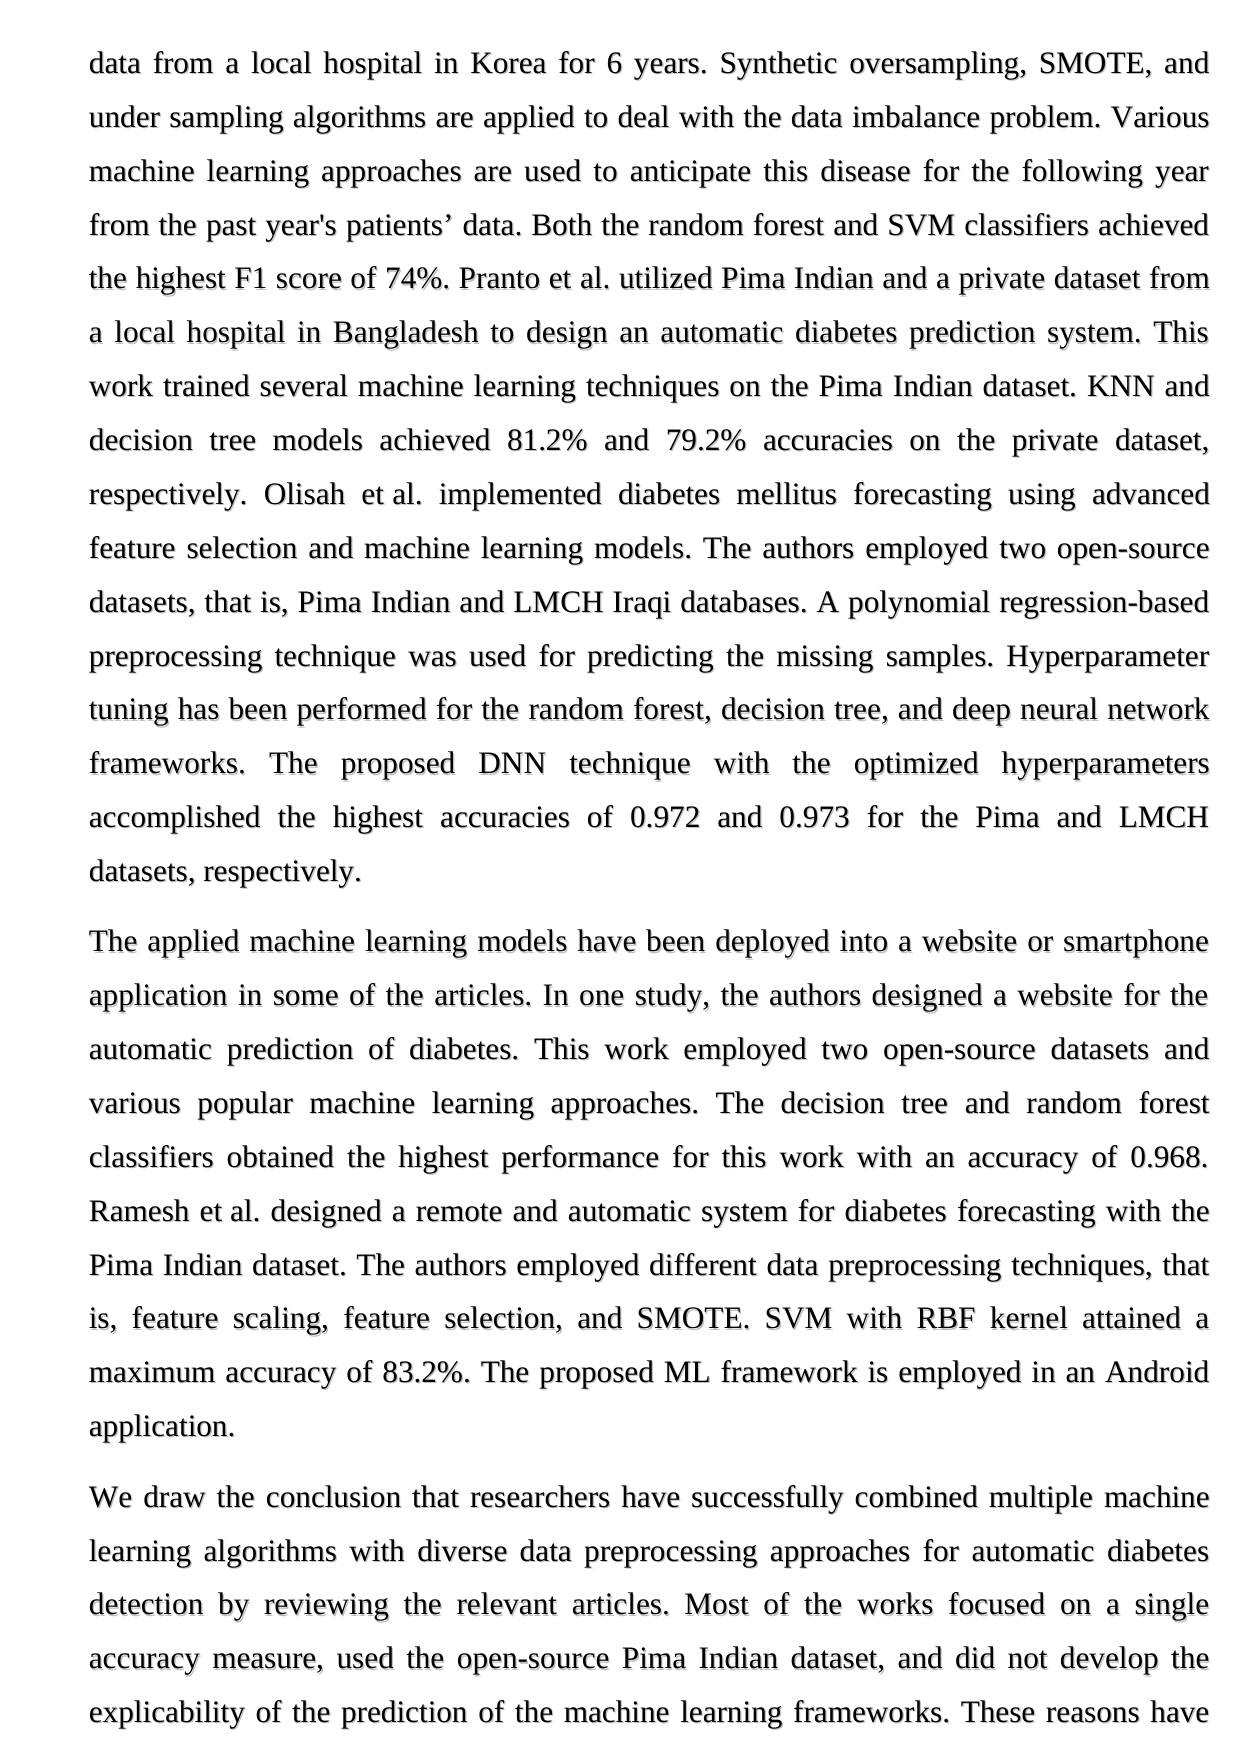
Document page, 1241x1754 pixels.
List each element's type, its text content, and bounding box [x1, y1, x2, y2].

text We draw the conclusion that researchers have successfully combined multiple machine learning algorithms with diverse data preprocessing approaches for automatic diabetes detection by reviewing the relevant articles. Most of the works focused on a single accuracy measure, used the open‐source Pima Indian dataset, and did not develop the explicability of the prediction of the machine learning frameworks. These reasons have [89, 1478, 1211, 1729]
text The applied machine learning models have been deployed into a website or smartphone application in some of the articles. In one study, the authors designed a website for the automatic prediction of diabetes. This work employed two open‐source datasets and various popular machine learning approaches. The decision tree and random forest classifiers obtained the highest performance for this work with an accuracy of 0.968. Ramesh et al. designed a remote and automatic system for diabetes forecasting with the Pima Indian dataset. The authors employed different data preprocessing techniques, that is, feature scaling, feature selection, and SMOTE. SVM with RBF kernel attained a maximum accuracy of 83.2%. The proposed ML framework is employed in an Android application. [89, 923, 1211, 1443]
text data from a local hospital in Korea for 6 years. Synthetic oversampling, SMOTE, and under sampling algorithms are applied to deal with the data imbalance problem. Various machine learning approaches are used to anticipate this disease for the following year from the past year's patients’ data. Both the random forest and SVM classifiers achieved the highest F1 score of 74%. Pranto et al. utilized Pima Indian and a private dataset from a local hospital in Bangladesh to design an automatic diabetes prediction system. This work trained several machine learning techniques on the Pima Indian dataset. KNN and decision tree models achieved 81.2% and 79.2% accuracies on the private dataset, respectively. Olisah et al. implemented diabetes mellitus forecasting using advanced feature selection and machine learning models. The authors employed two open‐source datasets, that is, Pima Indian and LMCH Iraqi databases. A polynomial regression‐based preprocessing technique was used for predicting the missing samples. Hyperparameter tuning has been performed for the random forest, decision tree, and deep neural network frameworks. The proposed DNN technique with the optimized hyperparameters accomplished the highest accuracies of 0.972 and 0.973 for the Pima and LMCH datasets, respectively. [89, 44, 1211, 888]
